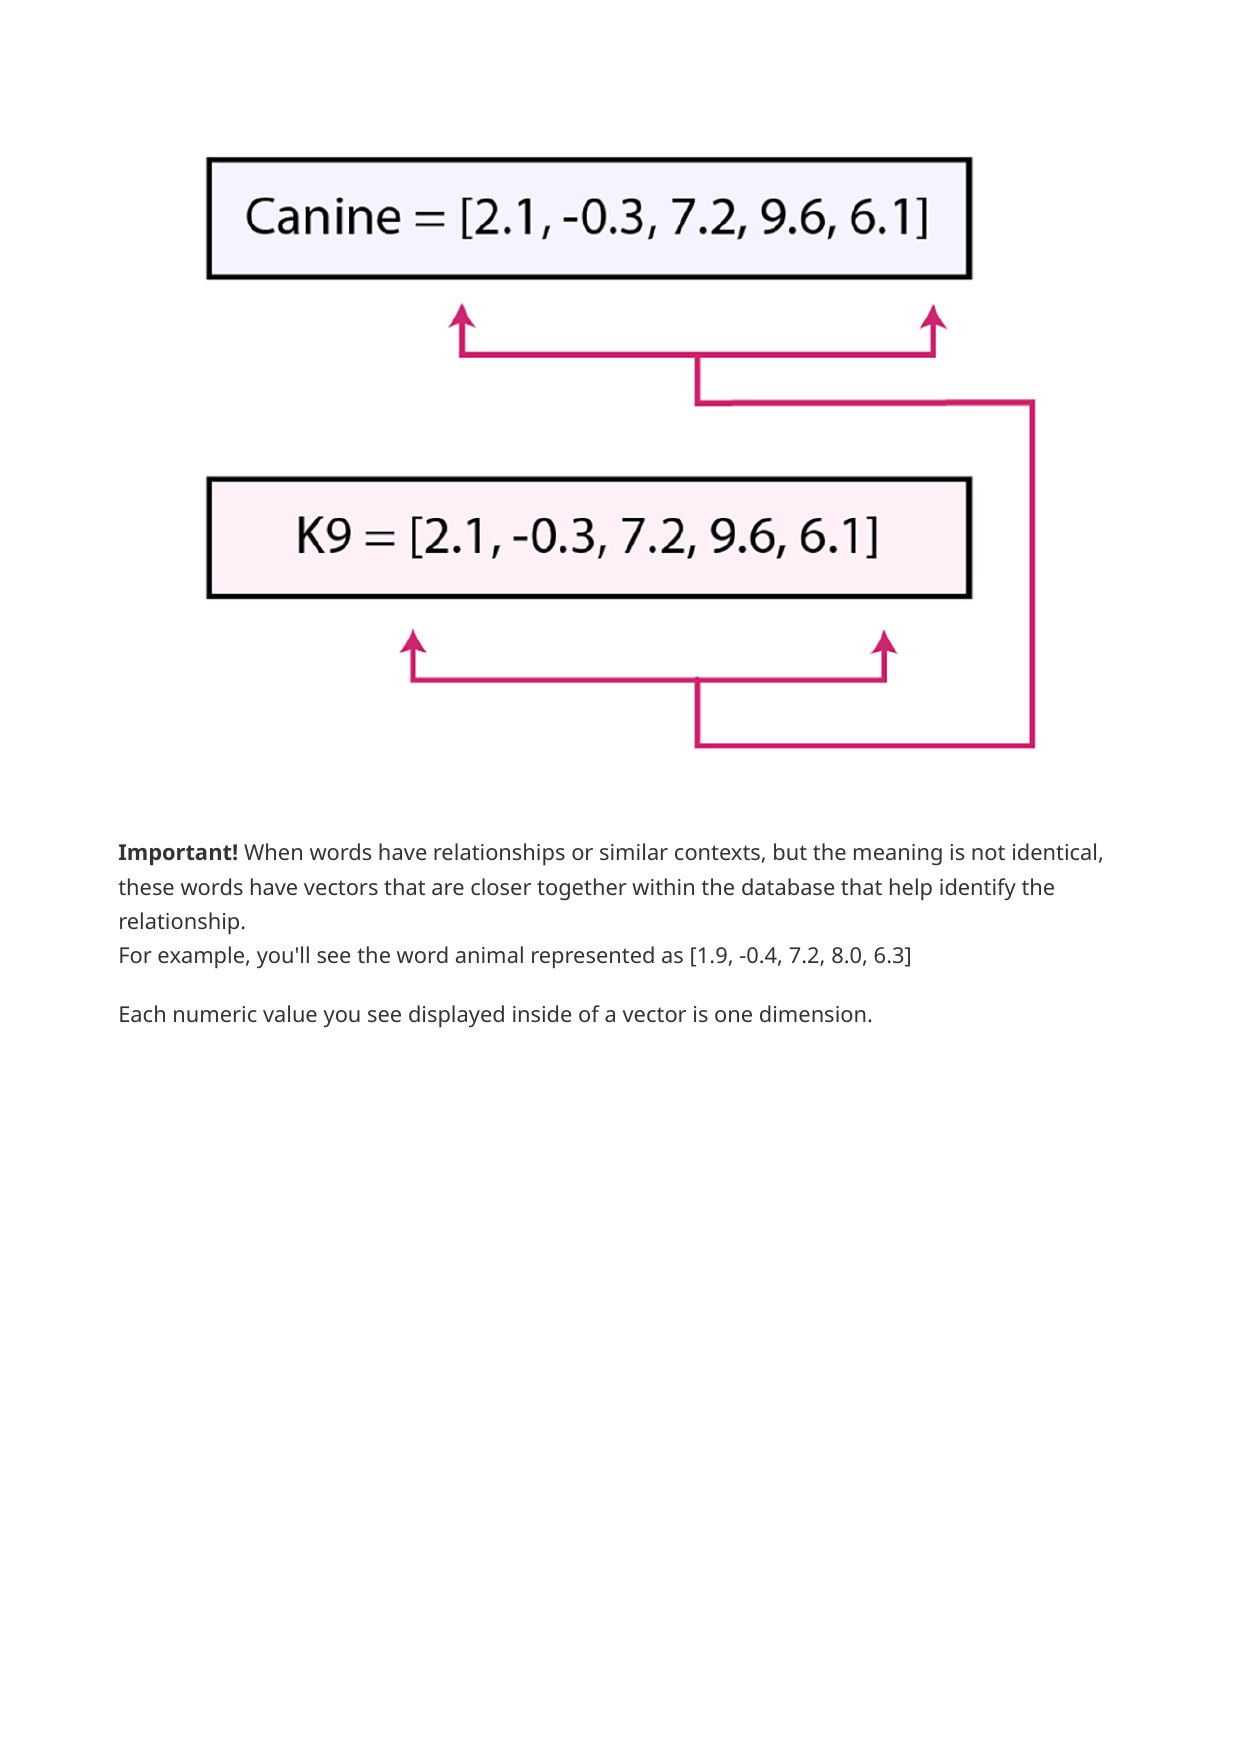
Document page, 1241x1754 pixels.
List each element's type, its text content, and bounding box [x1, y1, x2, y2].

text Important! When words have relationships or similar contexts, but the meaning is not identical, these words have vectors that are closer together within the database that help identify the relationship. [118, 837, 1122, 936]
picture [118, 118, 1123, 786]
text For example, you'll see the word animal represented as [1.9, -0.4, 7.2, 8.0, 6.3] [118, 940, 1122, 970]
text Each numeric value you see displayed inside of a vector is one dimension. [118, 999, 1122, 1029]
